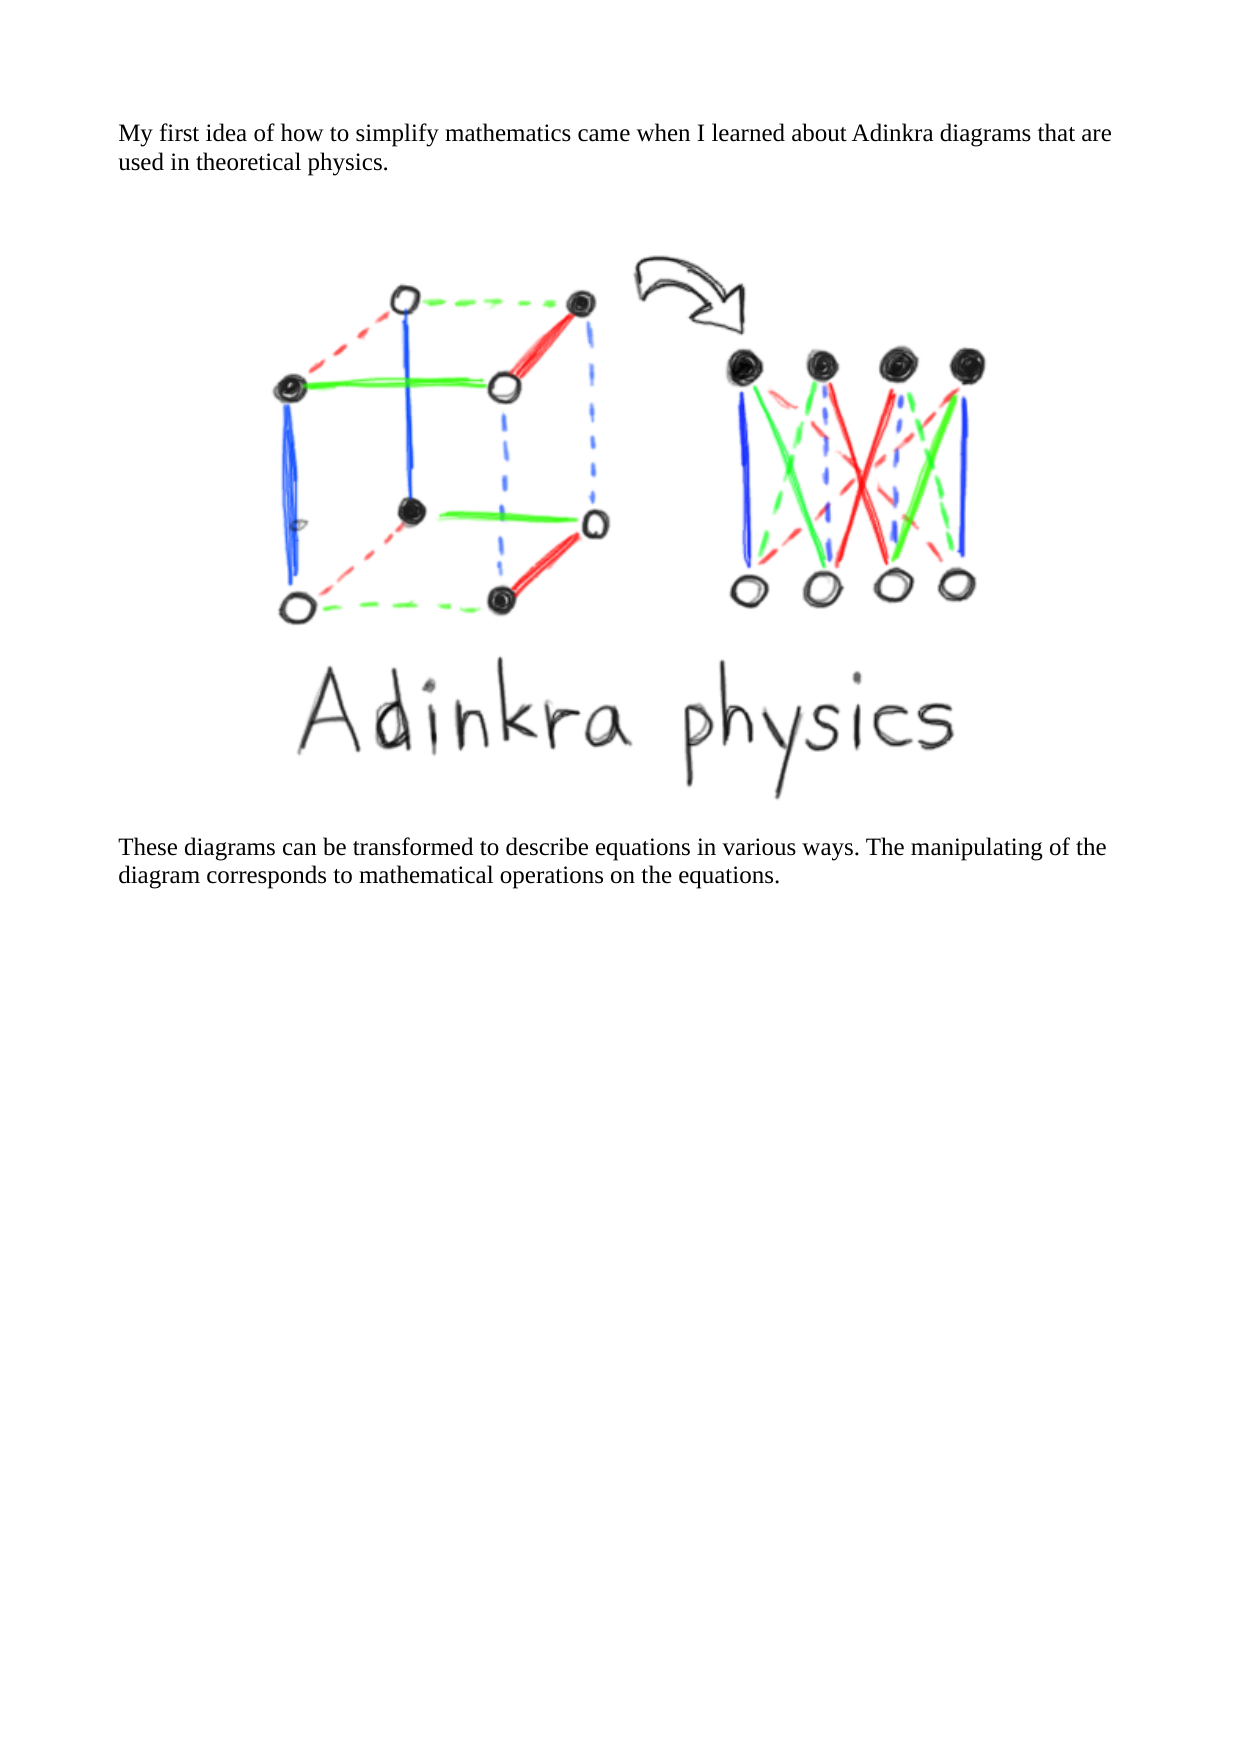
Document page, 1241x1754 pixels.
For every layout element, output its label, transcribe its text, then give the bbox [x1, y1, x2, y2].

text These diagrams can be transformed to describe equations in various ways. The manipulating of the diagram corresponds to mathematical operations on the equations. [118, 832, 1122, 889]
text My first idea of how to simplify mathematics came when I learned about Adinkra diagrams that are used in theoretical physics. [118, 118, 1122, 176]
picture [118, 204, 1123, 832]
